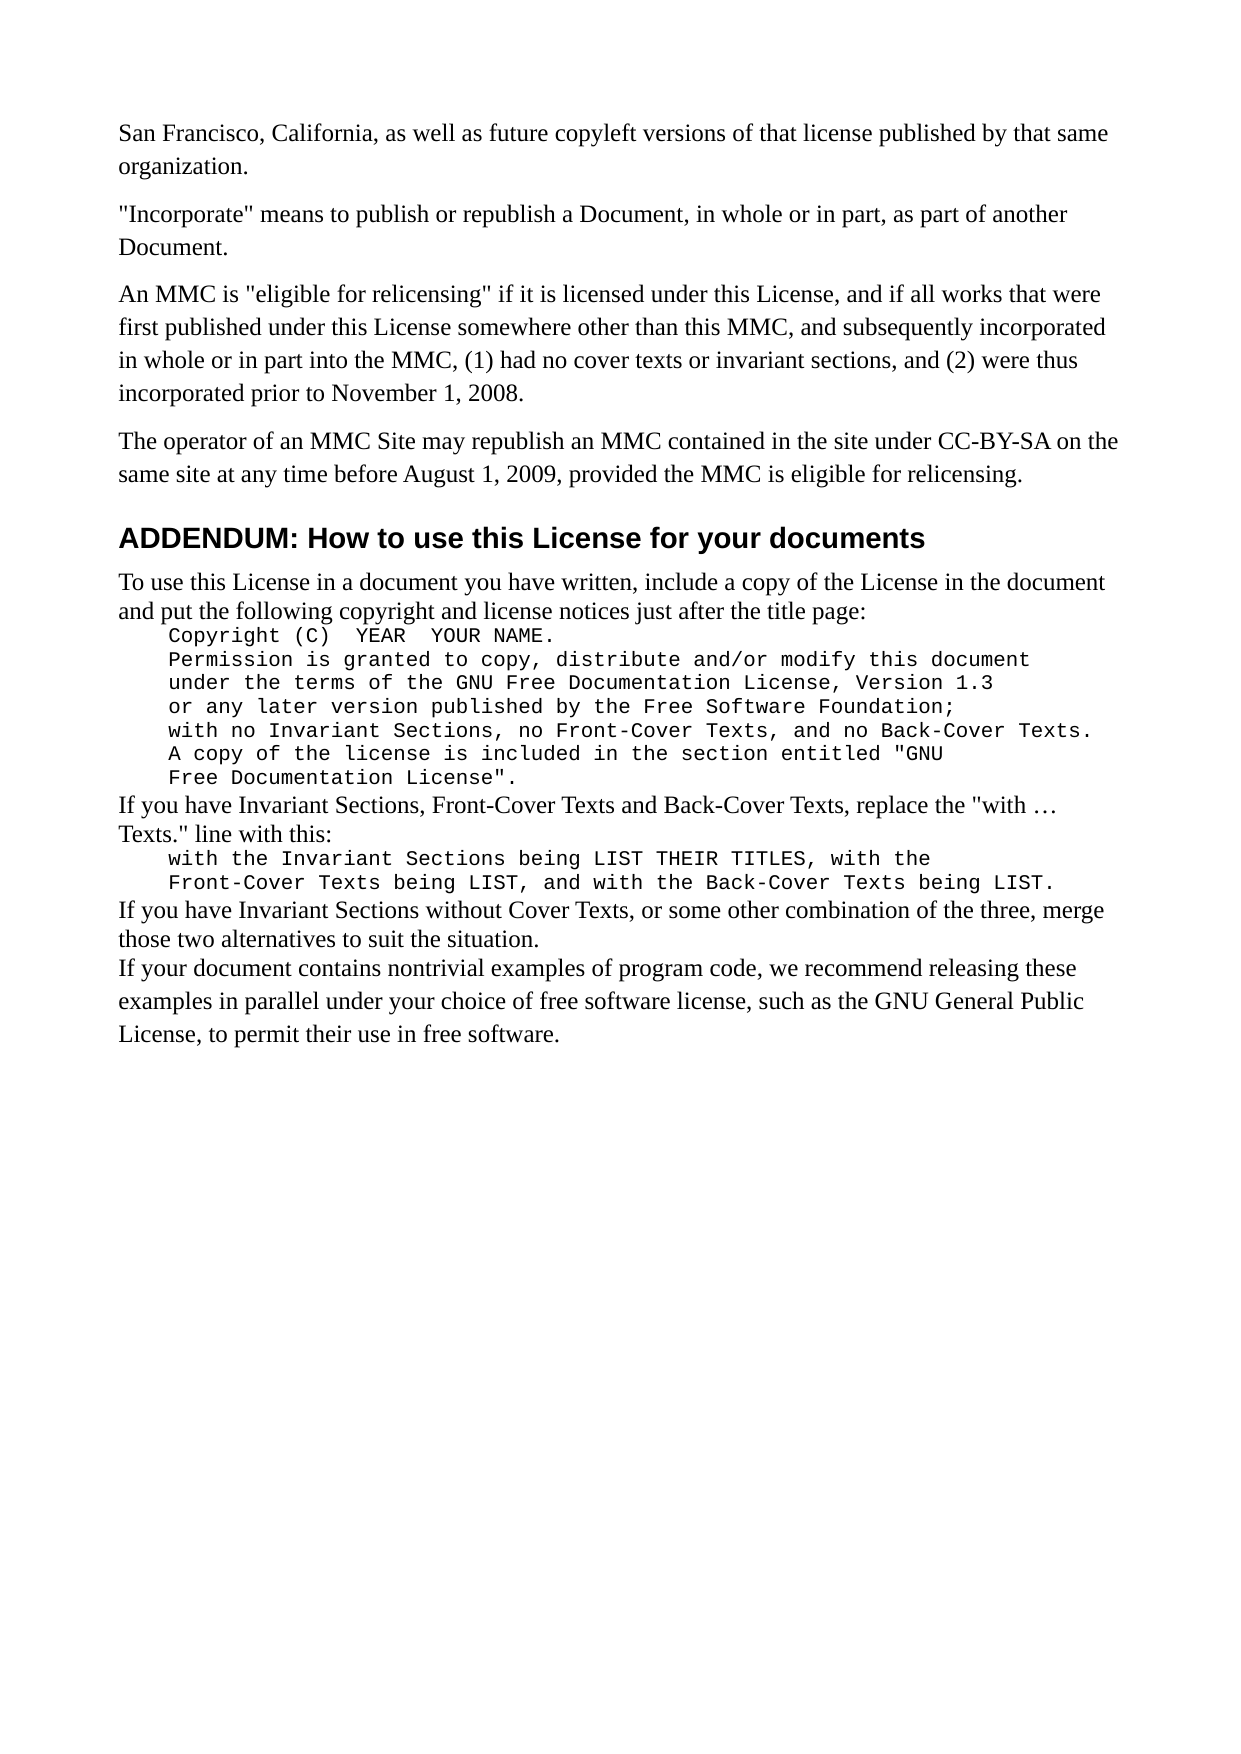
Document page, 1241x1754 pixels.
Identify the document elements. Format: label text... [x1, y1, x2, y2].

text Permission is granted to copy, distribute and/or modify this document [118, 649, 1122, 672]
subtitle ADDENDUM: How to use this License for your documents [118, 521, 1122, 555]
text San Francisco, California, as well as future copyleft versions of that license published by that same organization. [118, 118, 1122, 180]
text An MMC is "eligible for relicensing" if it is licensed under this License, and if all works that were first published under this License somewhere other than this MMC, and subsequently incorporated in whole or in part into the MMC, (1) had no cover texts or invariant sections, and (2) were thus incorporated prior to November 1, 2008. [118, 279, 1122, 407]
text If you have Invariant Sections without Cover Texts, or some other combination of the three, merge those two alternatives to suit the situation. [118, 895, 1122, 953]
text "Incorporate" means to publish or republish a Document, in whole or in part, as part of another Document. [118, 199, 1122, 261]
text To use this License in a document you have written, include a copy of the License in the document and put the following copyright and license notices just after the title page: [118, 567, 1122, 625]
text under the terms of the GNU Free Documentation License, Version 1.3 [118, 672, 1122, 696]
text or any later version published by the Free Software Foundation; [118, 696, 1122, 719]
text Copyright (C) YEAR YOUR NAME. [118, 625, 1122, 649]
text The operator of an MMC Site may republish an MMC contained in the site under CC-BY-SA on the same site at any time before August 1, 2009, provided the MMC is eligible for relicensing. [118, 426, 1122, 488]
text Free Documentation License". [118, 767, 1122, 791]
text If your document contains nontrivial examples of program code, we recommend releasing these examples in parallel under your choice of free software license, such as the GNU General Public License, to permit their use in free software. [118, 953, 1122, 1048]
text If you have Invariant Sections, Front-Cover Texts and Back-Cover Texts, replace the "with … Texts." line with this: [118, 791, 1122, 848]
text with the Invariant Sections being LIST THEIR TITLES, with the [118, 848, 1122, 872]
text A copy of the license is included in the section entitled "GNU [118, 743, 1122, 767]
text with no Invariant Sections, no Front-Cover Texts, and no Back-Cover Texts. [118, 719, 1122, 743]
text Front-Cover Texts being LIST, and with the Back-Cover Texts being LIST. [118, 872, 1122, 895]
